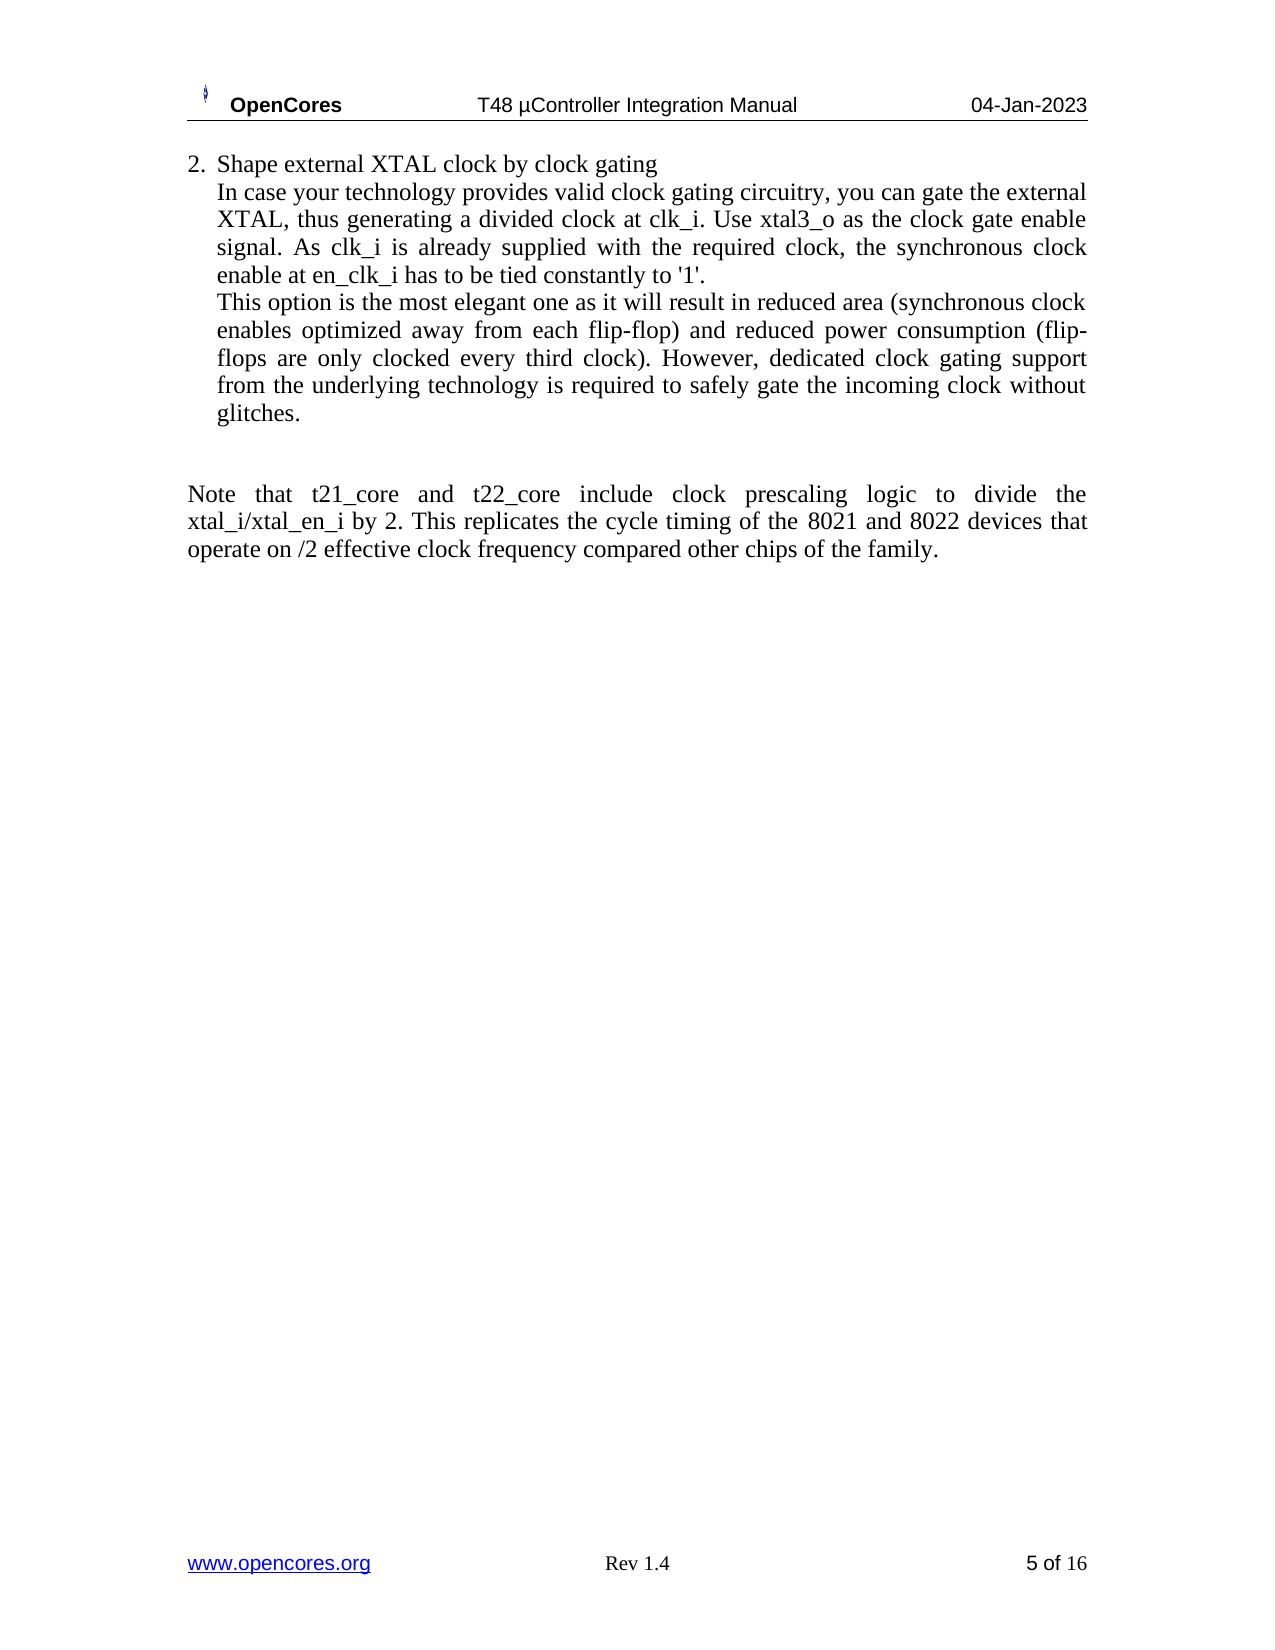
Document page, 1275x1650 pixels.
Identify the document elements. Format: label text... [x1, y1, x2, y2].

text Note that t21_core and t22_core include clock prescaling logic to divide the xtal_i/xtal_en_i by 2. This replicates the cycle timing of the 8021 and 8022 devices that operate on /2 effective clock frequency compared other chips of the family. [187, 480, 1088, 563]
list Shape external XTAL clock by clock gating In case your technology provides valid clock gating circuitry, you can gate the external XTAL, thus generating a divided clock at clk_i. Use xtal3_o as the clock gate enable signal. As clk_i is already supplied with the required clock, the synchronous clock enable at en_clk_i has to be tied constantly to '1'. This option is the most elegant one as it will result in reduced area (synchronous clock enables optimized away from each flip-flop) and reduced power consumption (flip-flops are only clocked every third clock). However, dedicated clock gating support from the underlying technology is required to safely gate the incoming clock without glitches. [187, 150, 1088, 427]
